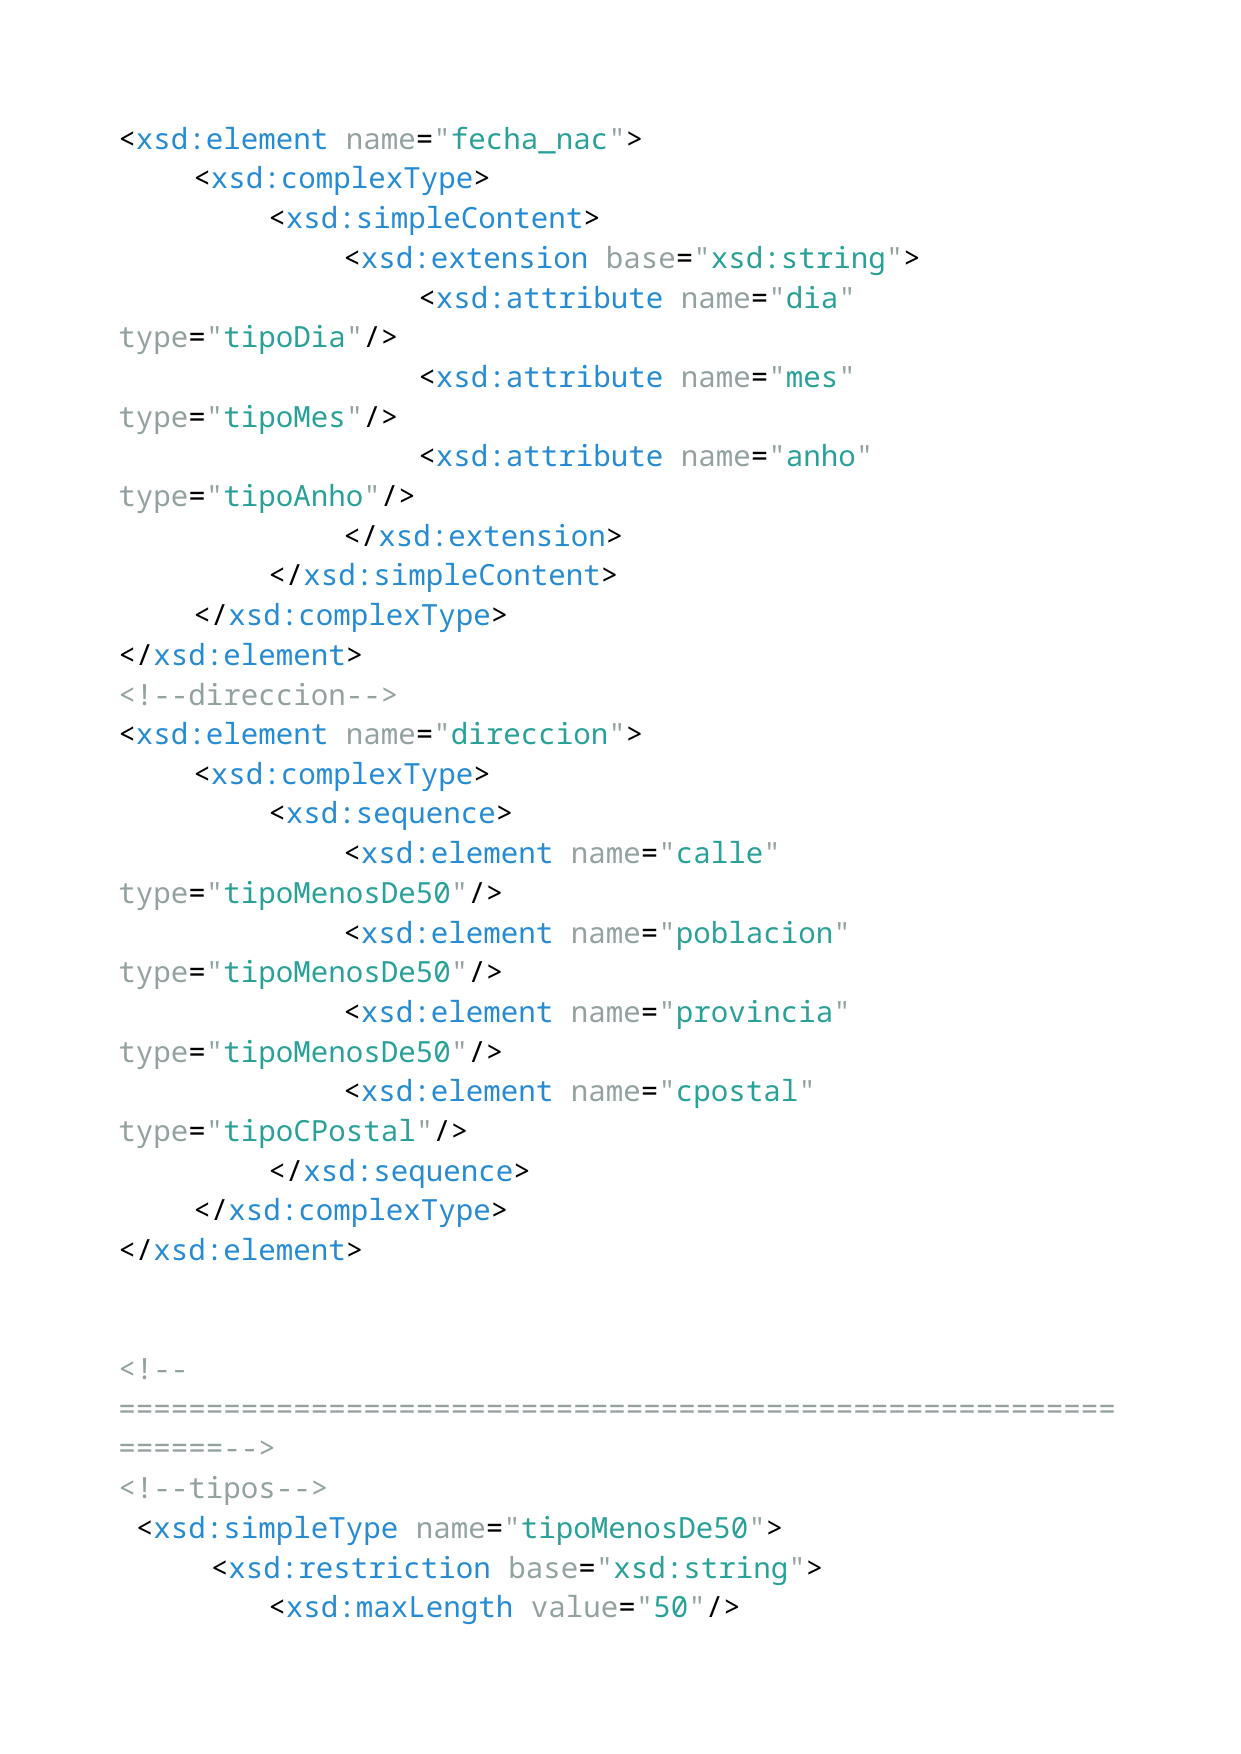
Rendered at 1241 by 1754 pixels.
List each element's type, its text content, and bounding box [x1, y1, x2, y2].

text </xsd:sequence> [118, 1150, 1122, 1190]
text <xsd:complexType> [118, 753, 1122, 793]
text <xsd:attribute name="anho" type="tipoAnho"/> [118, 436, 1122, 515]
text <xsd:sequence> [118, 793, 1122, 832]
text </xsd:simpleContent> [118, 555, 1122, 594]
text <xsd:attribute name="dia" type="tipoDia"/> [118, 277, 1122, 356]
text </xsd:extension> [118, 515, 1122, 555]
text <!--===============================================================--> [118, 1348, 1122, 1467]
text <!--direccion--> [118, 674, 1122, 713]
text <xsd:complexType> [118, 158, 1122, 197]
text <xsd:simpleType name="tipoMenosDe50"> [118, 1507, 1122, 1547]
text <xsd:maxLength value="50"/> [118, 1587, 1122, 1626]
text <!--tipos--> [118, 1467, 1122, 1507]
text </xsd:complexType> [118, 1190, 1122, 1229]
text <xsd:element name="poblacion" type="tipoMenosDe50"/> [118, 912, 1122, 991]
text <xsd:element name="provincia" type="tipoMenosDe50"/> [118, 991, 1122, 1071]
text <xsd:simpleContent> [118, 197, 1122, 237]
text <xsd:element name="calle" type="tipoMenosDe50"/> [118, 832, 1122, 912]
text <xsd:element name="fecha_nac"> [118, 118, 1122, 158]
text <xsd:element name="cpostal" type="tipoCPostal"/> [118, 1071, 1122, 1150]
text </xsd:element> [118, 634, 1122, 674]
text <xsd:attribute name="mes" type="tipoMes"/> [118, 356, 1122, 436]
text </xsd:element> [118, 1229, 1122, 1269]
text <xsd:extension base="xsd:string"> [118, 237, 1122, 277]
text </xsd:complexType> [118, 594, 1122, 634]
text <xsd:element name="direccion"> [118, 713, 1122, 753]
text <xsd:restriction base="xsd:string"> [118, 1547, 1122, 1587]
